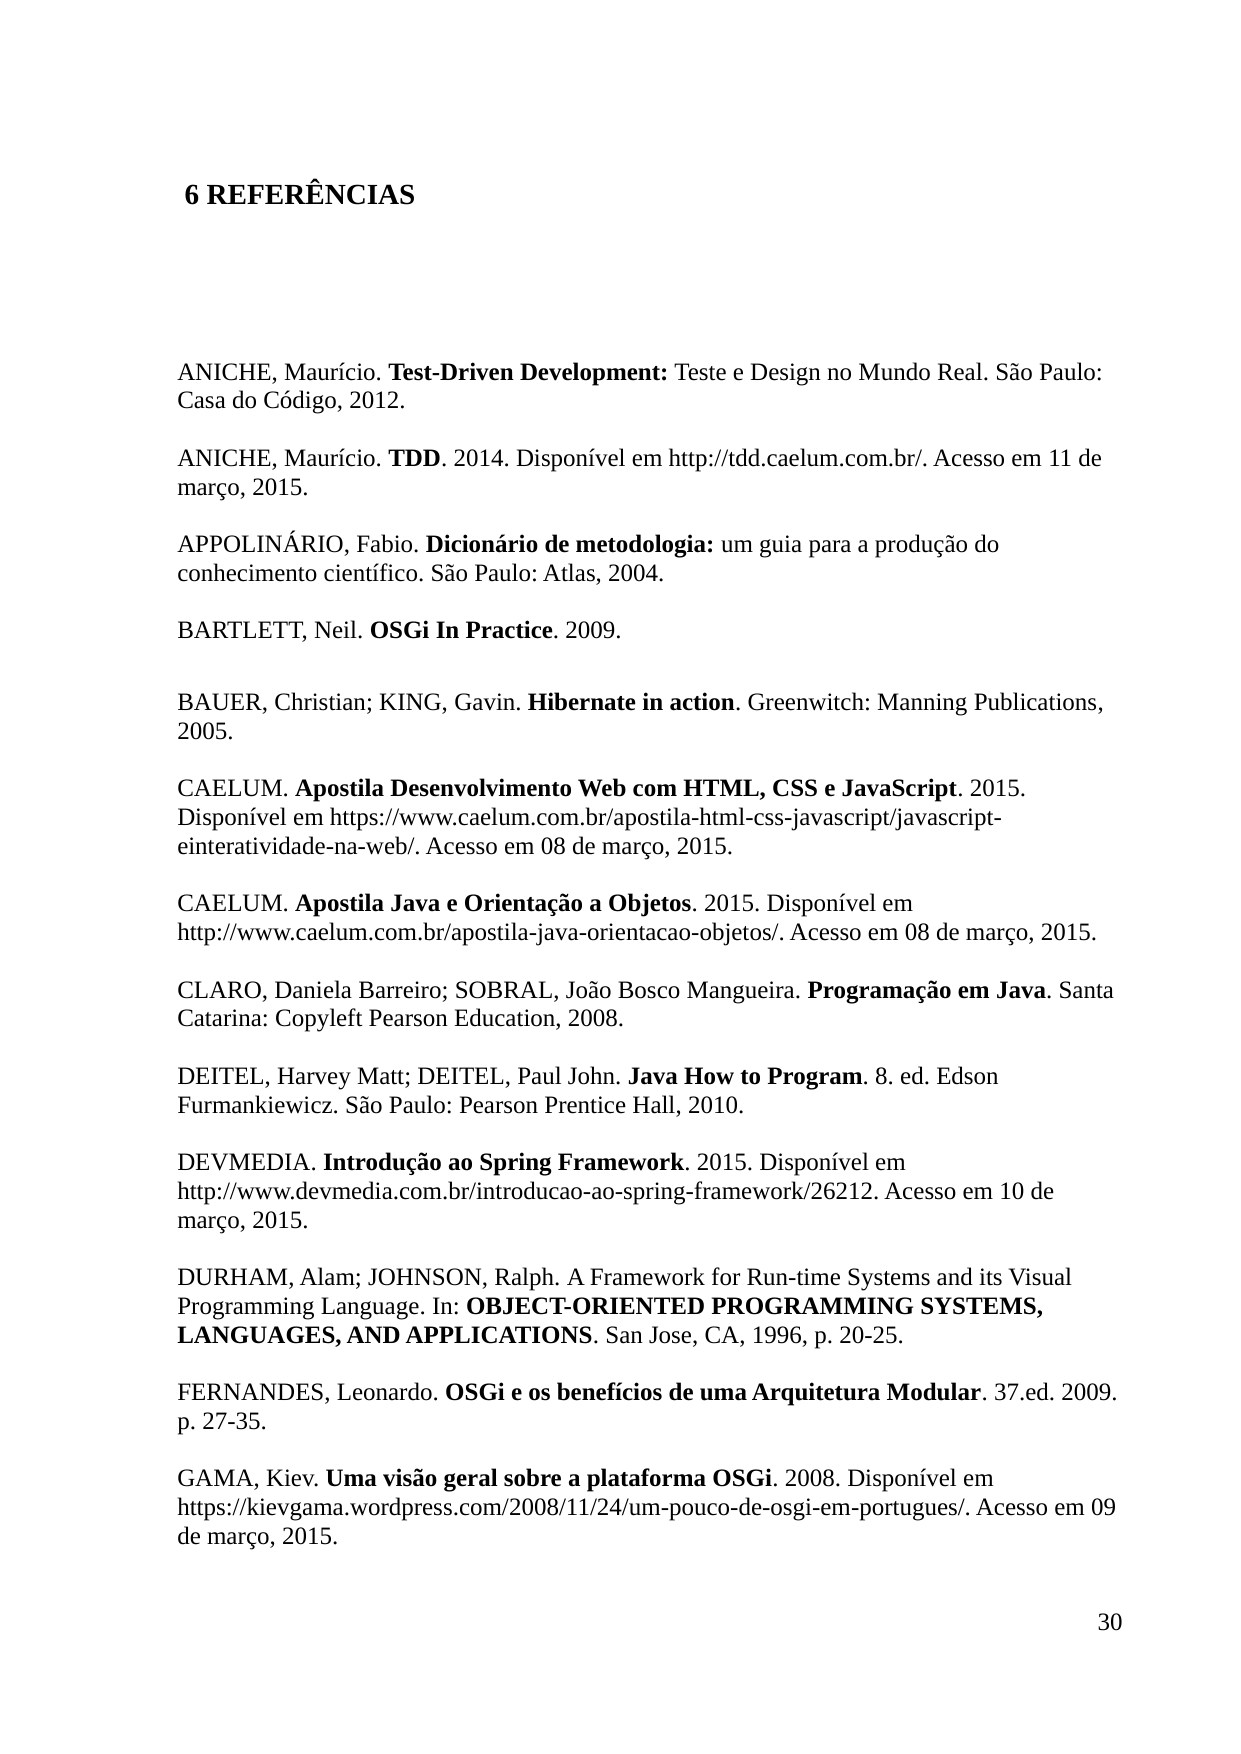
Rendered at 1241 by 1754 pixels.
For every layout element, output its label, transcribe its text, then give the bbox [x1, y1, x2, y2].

text CAELUM. Apostila Java e Orientação a Objetos. 2015. Disponível em http://www.caelum.com.br/apostila-java-orientacao-objetos/. Acesso em 08 de março, 2015. [177, 888, 1122, 946]
text CAELUM. Apostila Desenvolvimento Web com HTML, CSS e JavaScript. 2015. Disponível em https://www.caelum.com.br/apostila-html-css-javascript/javascript-einteratividade-na-web/. Acesso em 08 de março, 2015. [177, 773, 1122, 860]
text CLARO, Daniela Barreiro; SOBRAL, João Bosco Mangueira. Programação em Java. Santa Catarina: Copyleft Pearson Education, 2008. [177, 975, 1122, 1032]
text DURHAM, Alam; JOHNSON, Ralph. A Framework for Run-time Systems and its Visual Programming Language. In: OBJECT-ORIENTED PROGRAMMING SYSTEMS, LANGUAGES, AND APPLICATIONS. San Jose, CA, 1996, p. 20-25. [177, 1262, 1122, 1348]
text APPOLINÁRIO, Fabio. Dicionário de metodologia: um guia para a produção do conhecimento científico. São Paulo: Atlas, 2004. [177, 529, 1122, 587]
text GAMA, Kiev. Uma visão geral sobre a plataforma OSGi. 2008. Disponível em https://kievgama.wordpress.com/2008/11/24/um-pouco-de-osgi-em-portugues/. Acesso em 09 de março, 2015. [177, 1463, 1122, 1550]
text ANICHE, Maurício. TDD. 2014. Disponível em http://tdd.caelum.com.br/. Acesso em 11 de março, 2015. [177, 443, 1122, 500]
text BARTLETT, Neil. OSGi In Practice. 2009. [177, 615, 1122, 644]
title Referências [177, 177, 1122, 211]
text DEVMEDIA. Introdução ao Spring Framework. 2015. Disponível em http://www.devmedia.com.br/introducao-ao-spring-framework/26212. Acesso em 10 de março, 2015. [177, 1147, 1122, 1233]
text FERNANDES, Leonardo. OSGi e os benefícios de uma Arquitetura Modular. 37.ed. 2009. p. 27-35. [177, 1377, 1122, 1435]
text DEITEL, Harvey Matt; DEITEL, Paul John. Java How to Program. 8. ed. Edson Furmankiewicz. São Paulo: Pearson Prentice Hall, 2010. [177, 1061, 1122, 1118]
text BAUER, Christian; KING, Gavin. Hibernate in action. Greenwitch: Manning Publications, 2005. [177, 687, 1122, 745]
text ANICHE, Maurício. Test-Driven Development: Teste e Design no Mundo Real. São Paulo: Casa do Código, 2012. [177, 357, 1122, 414]
